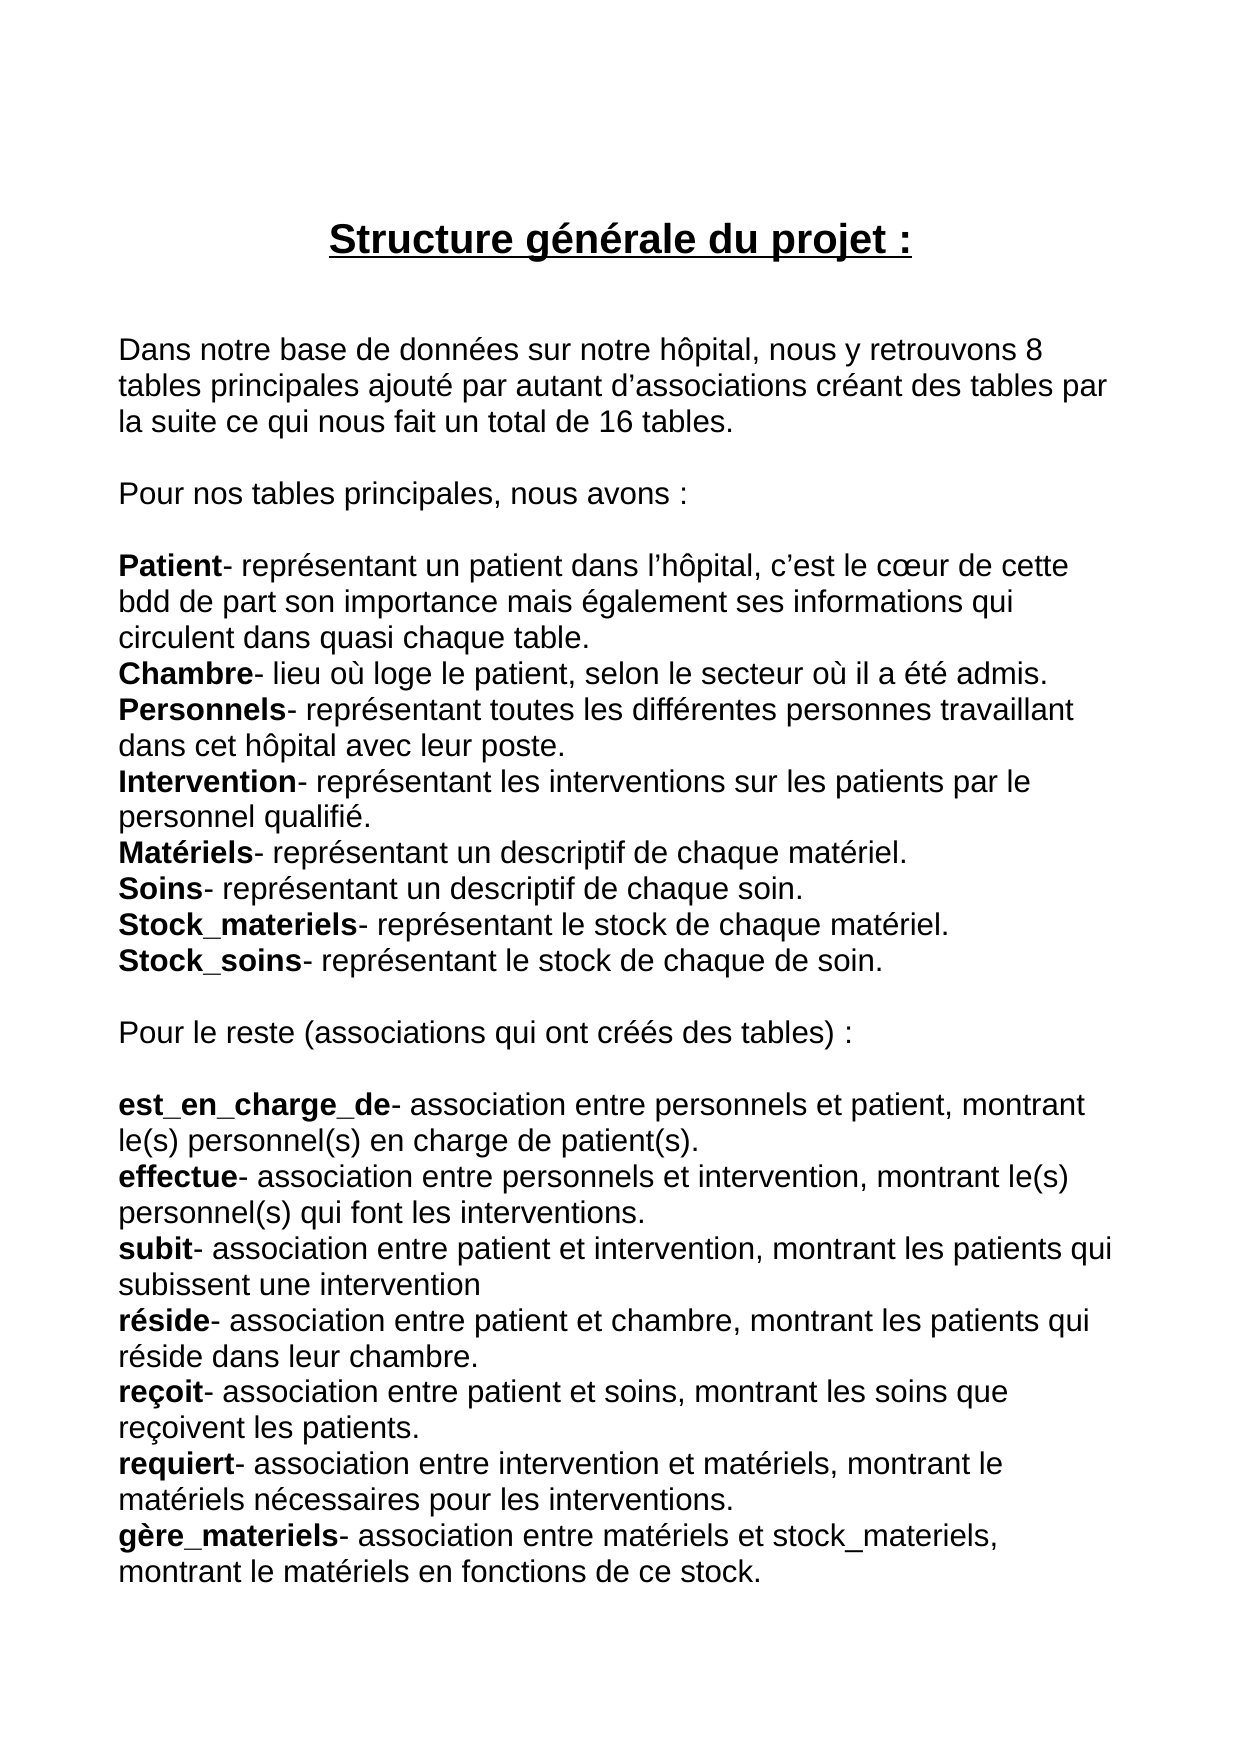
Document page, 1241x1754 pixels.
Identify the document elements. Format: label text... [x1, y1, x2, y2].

text Dans notre base de données sur notre hôpital, nous y retrouvons 8 tables principales ajouté par autant d’associations créant des tables par la suite ce qui nous fait un total de 16 tables. [118, 331, 1122, 439]
text Intervention- représentant les interventions sur les patients par le personnel qualifié. [118, 763, 1122, 834]
text Personnels- représentant toutes les différentes personnes travaillant dans cet hôpital avec leur poste. [118, 691, 1122, 763]
text Pour nos tables principales, nous avons : [118, 475, 1122, 511]
text effectue- association entre personnels et intervention, montrant le(s) personnel(s) qui font les interventions. [118, 1158, 1122, 1230]
text Patient- représentant un patient dans l’hôpital, c’est le cœur de cette bdd de part son importance mais également ses informations qui circulent dans quasi chaque table. [118, 547, 1122, 655]
text Soins- représentant un descriptif de chaque soin. [118, 870, 1122, 906]
text Stock_soins- représentant le stock de chaque de soin. [118, 942, 1122, 978]
text subit- association entre patient et intervention, montrant les patients qui subissent une intervention [118, 1230, 1122, 1302]
text requiert- association entre intervention et matériels, montrant le matériels nécessaires pour les interventions. [118, 1445, 1122, 1517]
text Structure générale du projet : [118, 214, 1122, 262]
text Matériels- représentant un descriptif de chaque matériel. [118, 834, 1122, 870]
text Pour le reste (associations qui ont créés des tables) : [118, 1014, 1122, 1050]
text réside- association entre patient et chambre, montrant les patients qui réside dans leur chambre. [118, 1302, 1122, 1373]
text est_en_charge_de- association entre personnels et patient, montrant le(s) personnel(s) en charge de patient(s). [118, 1086, 1122, 1158]
text Stock_materiels- représentant le stock de chaque matériel. [118, 906, 1122, 942]
text Chambre- lieu où loge le patient, selon le secteur où il a été admis. [118, 655, 1122, 691]
text gère_materiels- association entre matériels et stock_materiels, montrant le matériels en fonctions de ce stock. [118, 1517, 1122, 1589]
text reçoit- association entre patient et soins, montrant les soins que reçoivent les patients. [118, 1373, 1122, 1445]
